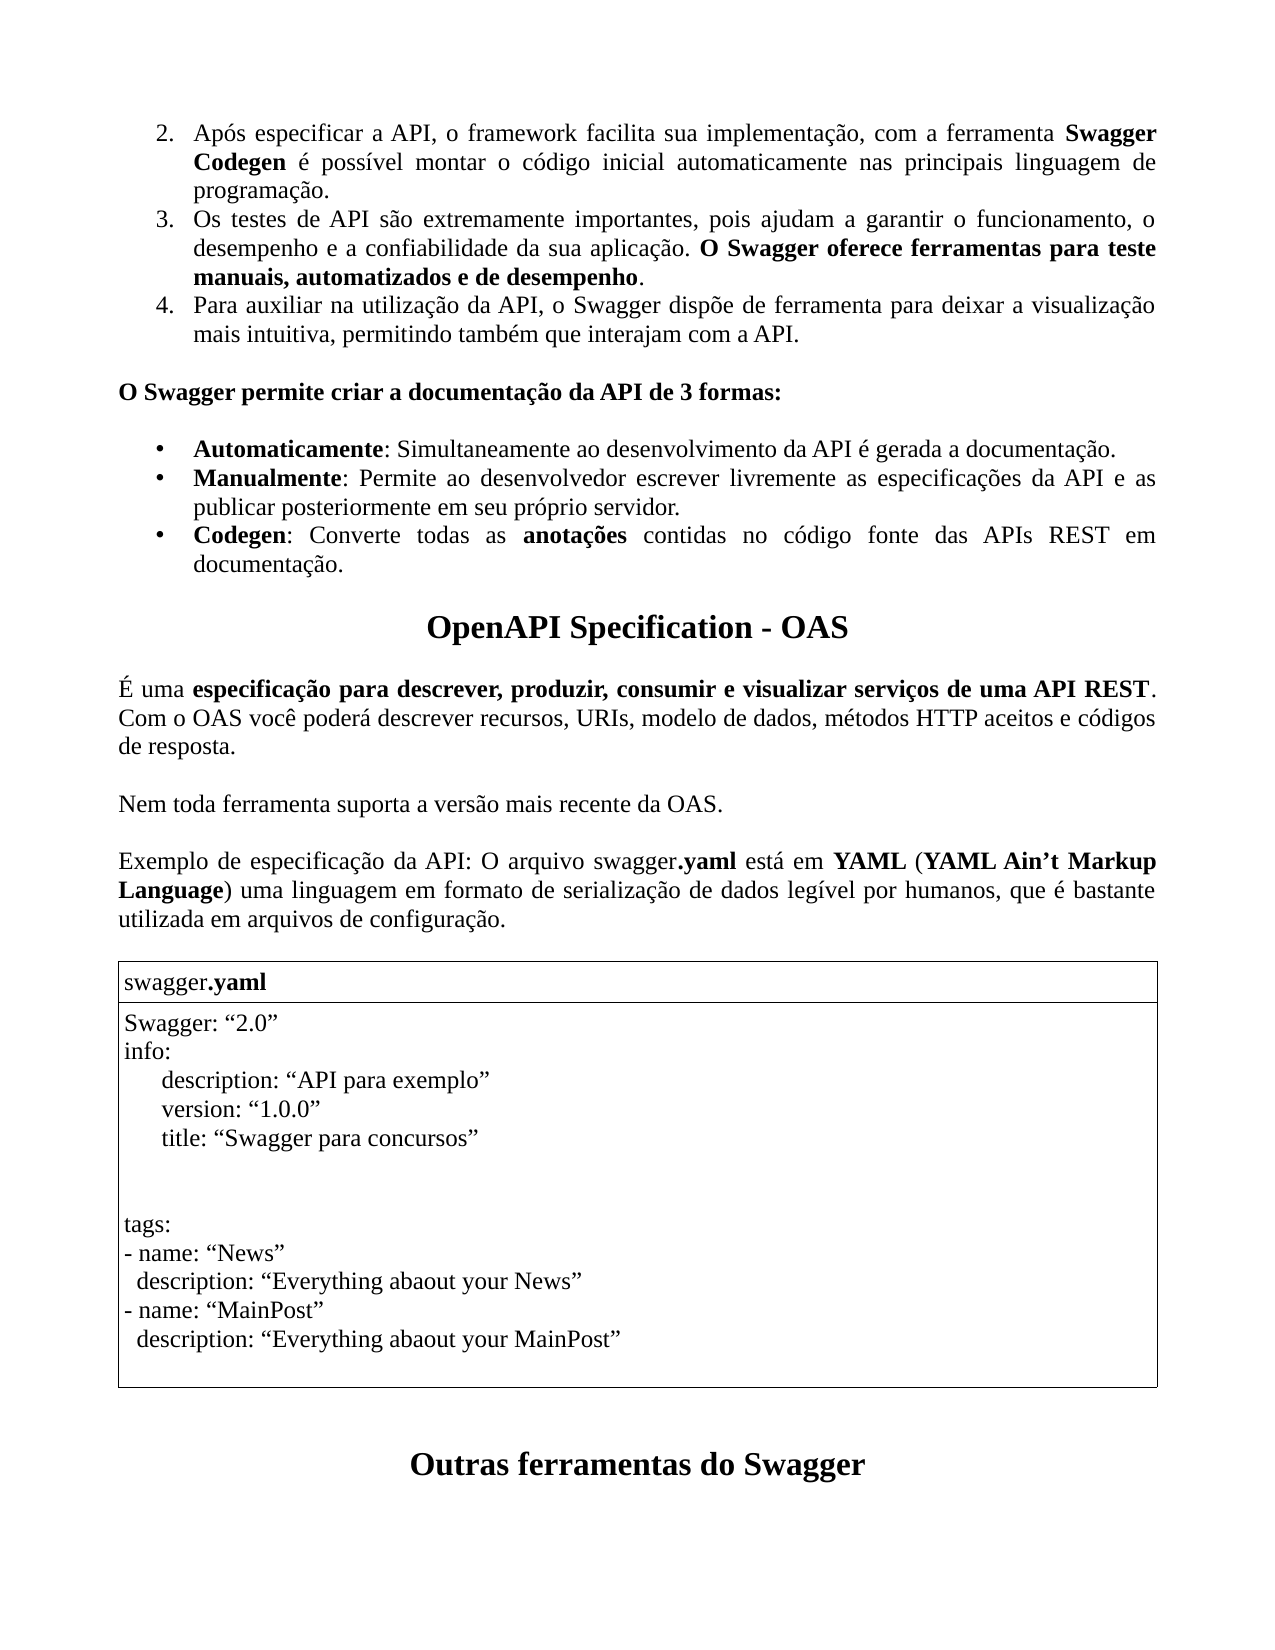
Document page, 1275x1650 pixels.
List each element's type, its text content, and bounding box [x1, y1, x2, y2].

table_cell Swagger: “2.0” info: description: “API para exemplo” version: “1.0.0” title: “Swagger para concursos” tags: - name: “News” description: “Everything abaout your News” - name: “MainPost” description: “Everything abaout your MainPost” [119, 1003, 1157, 1387]
table_header swagger.yaml [119, 962, 1157, 1002]
list Após especificar a API, o framework facilita sua implementação, com a ferramenta Swagger Codegen é possível montar o código inicial automaticamente nas principais linguagem de programação. [156, 118, 1157, 204]
text OpenAPI Specification - OAS [118, 607, 1157, 645]
text Outras ferramentas do Swagger [118, 1445, 1157, 1483]
list Automaticamente: Simultaneamente ao desenvolvimento da API é gerada a documentação. [156, 434, 1157, 463]
text Exemplo de especificação da API: O arquivo swagger.yaml está em YAML (YAML Ain’t Markup Language) uma linguagem em formato de serialização de dados legível por humanos, que é bastante utilizada em arquivos de configuração. [118, 846, 1157, 933]
text O Swagger permite criar a documentação da API de 3 formas: [118, 377, 1157, 406]
list Manualmente: Permite ao desenvolvedor escrever livremente as especificações da API e as publicar posteriormente em seu próprio servidor. [156, 463, 1157, 521]
text Nem toda ferramenta suporta a versão mais recente da OAS. [118, 789, 1157, 818]
text É uma especificação para descrever, produzir, consumir e visualizar serviços de uma API REST. Com o OAS você poderá descrever recursos, URIs, modelo de dados, métodos HTTP aceitos e códigos de resposta. [118, 674, 1157, 760]
list Para auxiliar na utilização da API, o Swagger dispõe de ferramenta para deixar a visualização mais intuitiva, permitindo também que interajam com a API. [156, 291, 1157, 348]
list Os testes de API são extremamente importantes, pois ajudam a garantir o funcionamento, o desempenho e a confiabilidade da sua aplicação. O Swagger oferece ferramentas para teste manuais, automatizados e de desempenho. [156, 204, 1157, 291]
list Codegen: Converte todas as anotações contidas no código fonte das APIs REST em documentação. [156, 521, 1157, 578]
